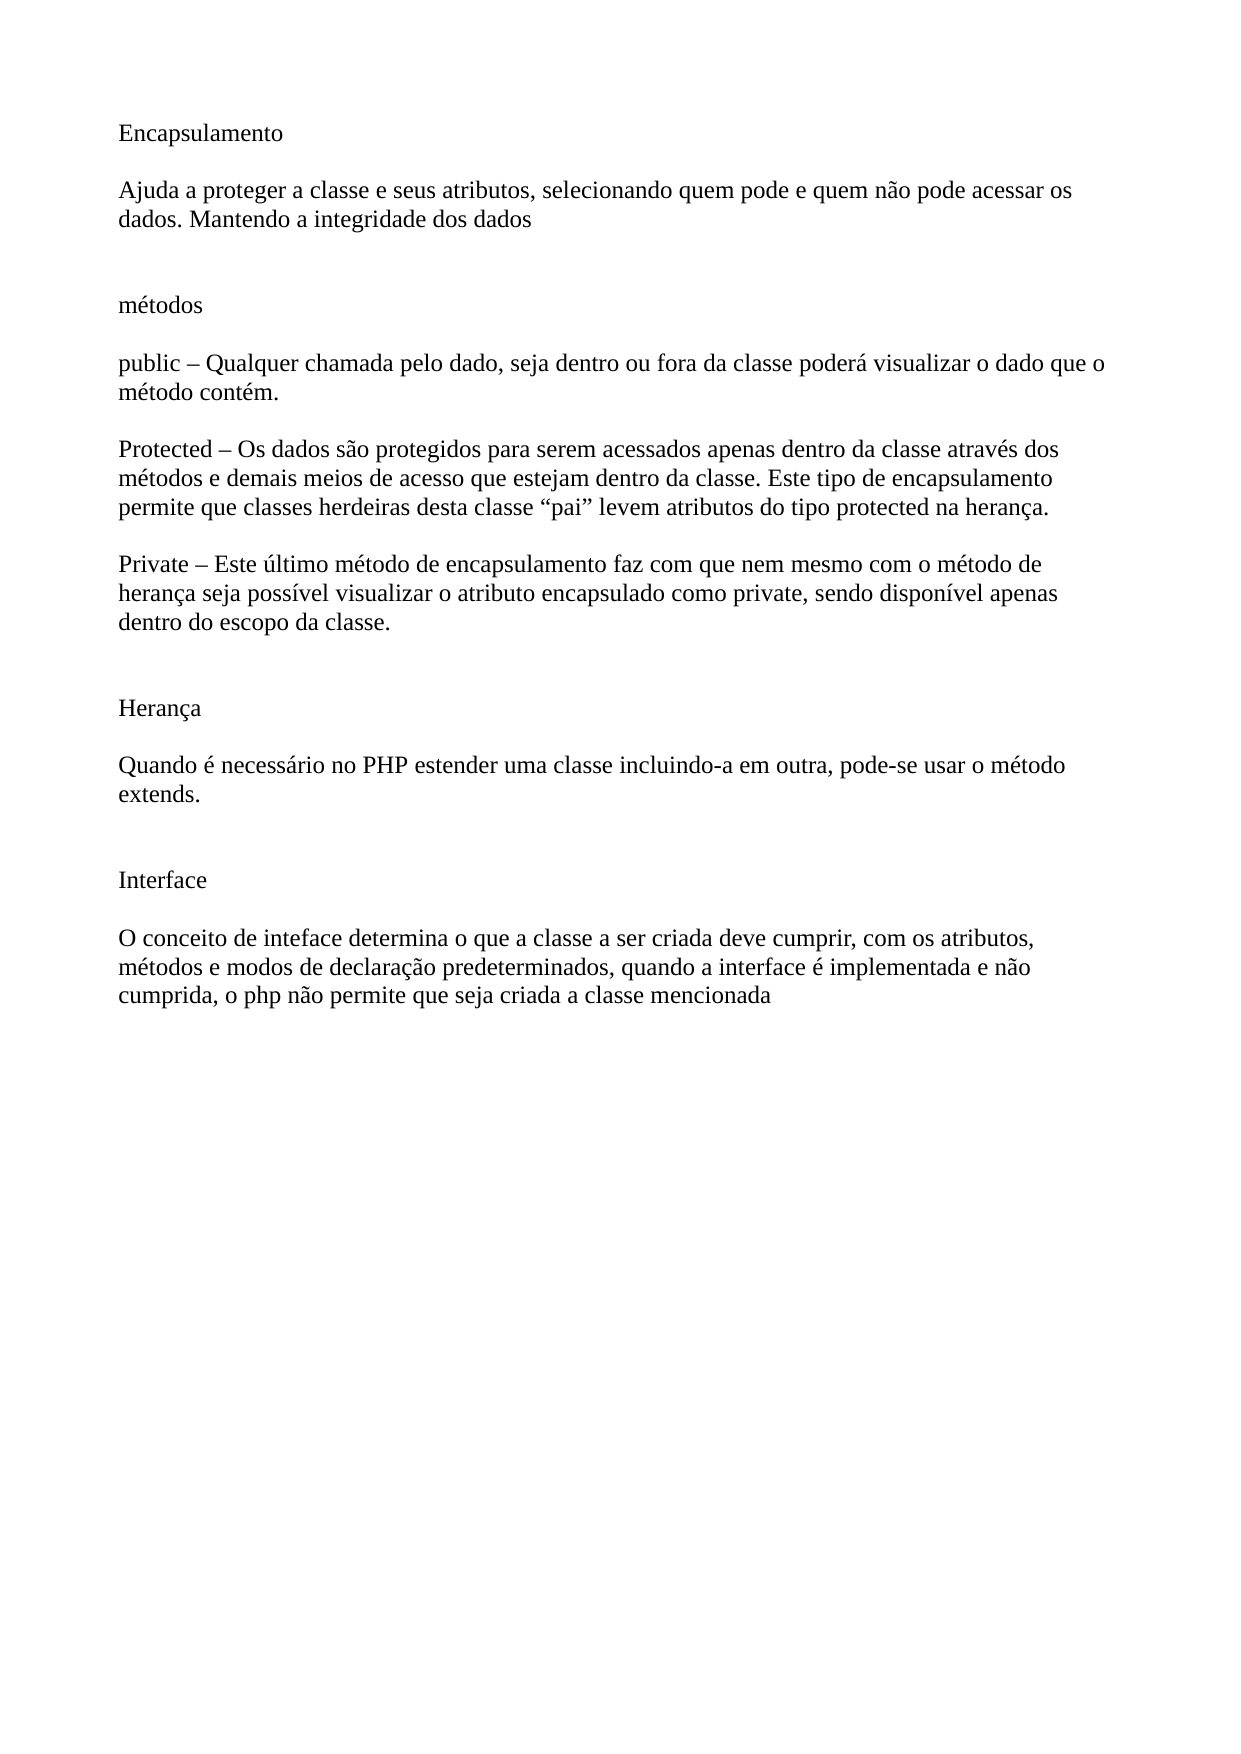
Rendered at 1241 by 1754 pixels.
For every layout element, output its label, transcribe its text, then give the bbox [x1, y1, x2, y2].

text Protected – Os dados são protegidos para serem acessados apenas dentro da classe através dos métodos e demais meios de acesso que estejam dentro da classe. Este tipo de encapsulamento permite que classes herdeiras desta classe “pai” levem atributos do tipo protected na herança. [118, 434, 1122, 521]
text Herança [118, 693, 1122, 722]
text métodos [118, 291, 1122, 319]
text Ajuda a proteger a classe e seus atributos, selecionando quem pode e quem não pode acessar os dados. Mantendo a integridade dos dados [118, 176, 1122, 233]
text Quando é necessário no PHP estender uma classe incluindo-a em outra, pode-se usar o método extends. [118, 751, 1122, 808]
text Interface [118, 866, 1122, 894]
text public – Qualquer chamada pelo dado, seja dentro ou fora da classe poderá visualizar o dado que o método contém. [118, 348, 1122, 406]
text O conceito de inteface determina o que a classe a ser criada deve cumprir, com os atributos, métodos e modos de declaração predeterminados, quando a interface é implementada e não cumprida, o php não permite que seja criada a classe mencionada [118, 923, 1122, 1009]
text Encapsulamento [118, 118, 1122, 147]
text Private – Este último método de encapsulamento faz com que nem mesmo com o método de herança seja possível visualizar o atributo encapsulado como private, sendo disponível apenas dentro do escopo da classe. [118, 549, 1122, 636]
